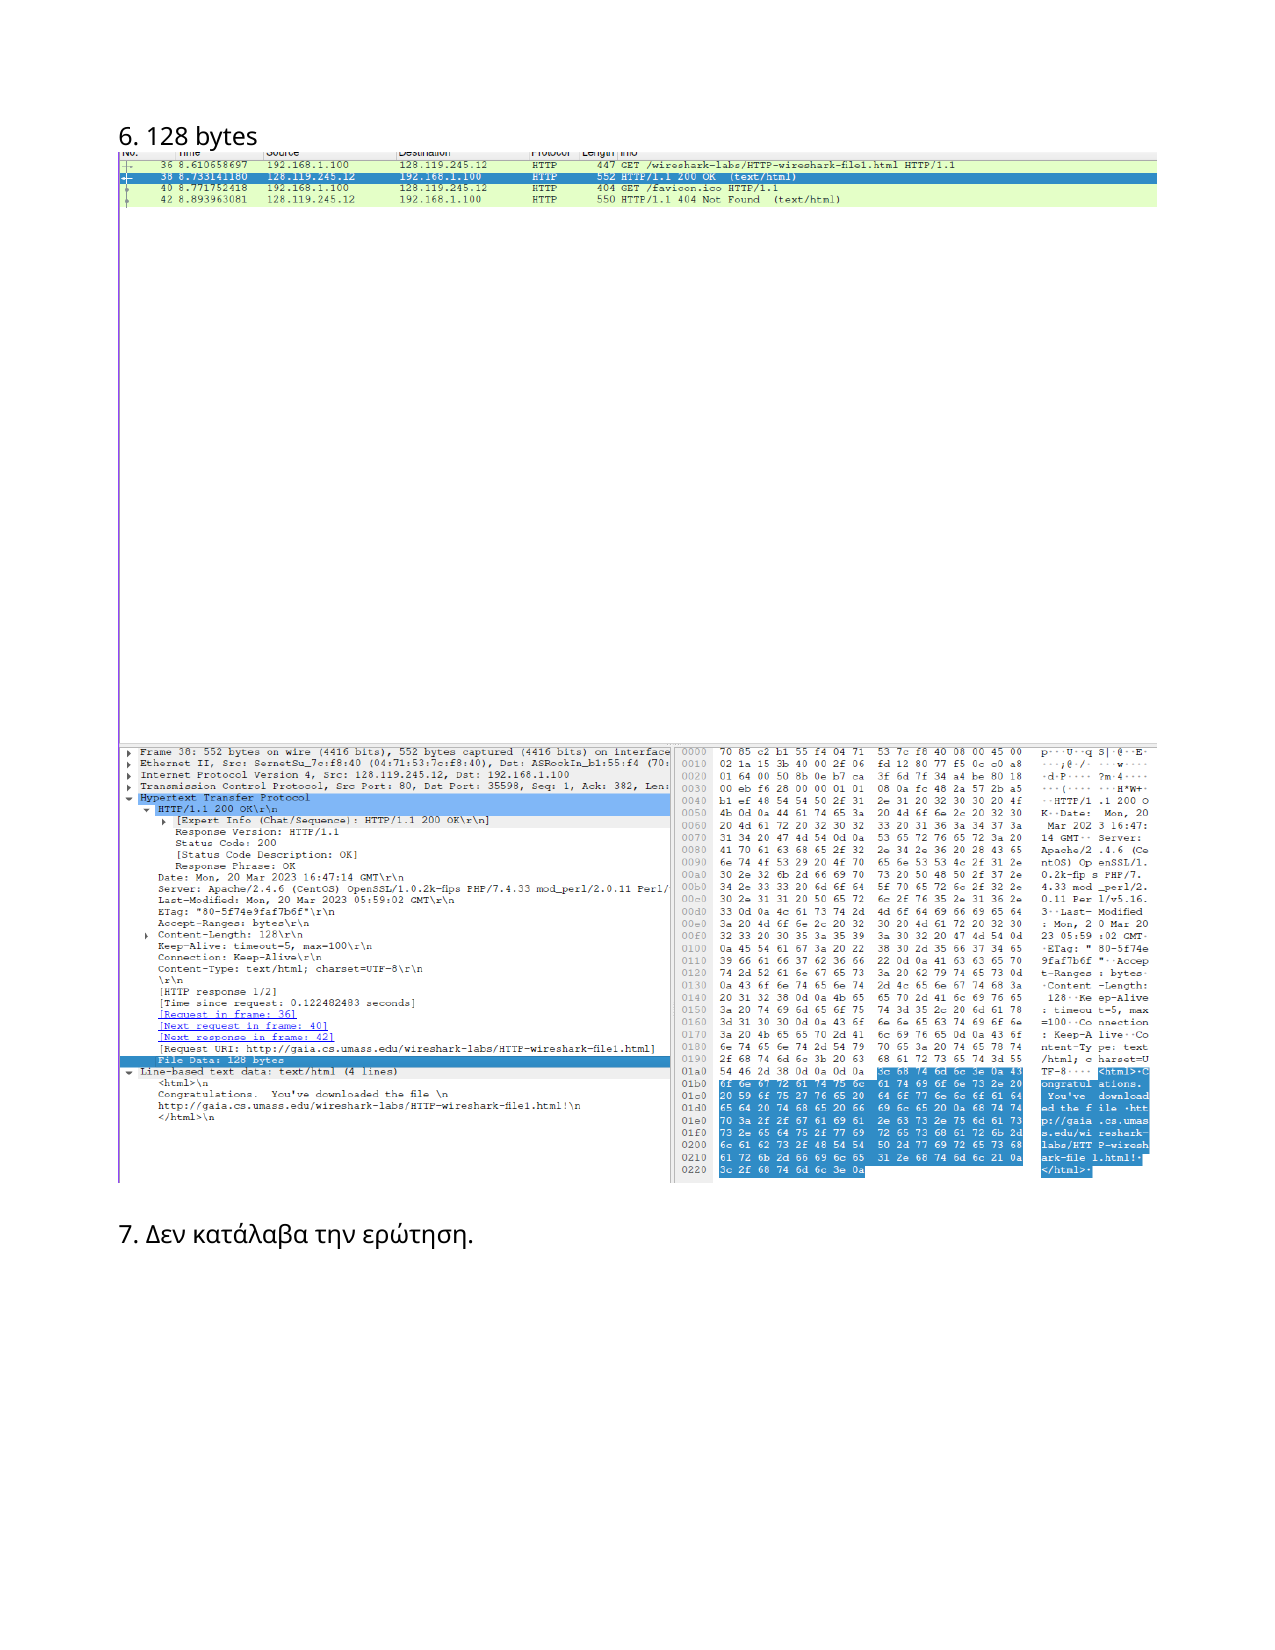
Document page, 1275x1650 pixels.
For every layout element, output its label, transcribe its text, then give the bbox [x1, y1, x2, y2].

text 6. 128 bytes [118, 118, 1157, 152]
picture [118, 152, 1157, 1183]
text 7. Δεν κατάλαβα την ερώτηση. [118, 1217, 1157, 1251]
